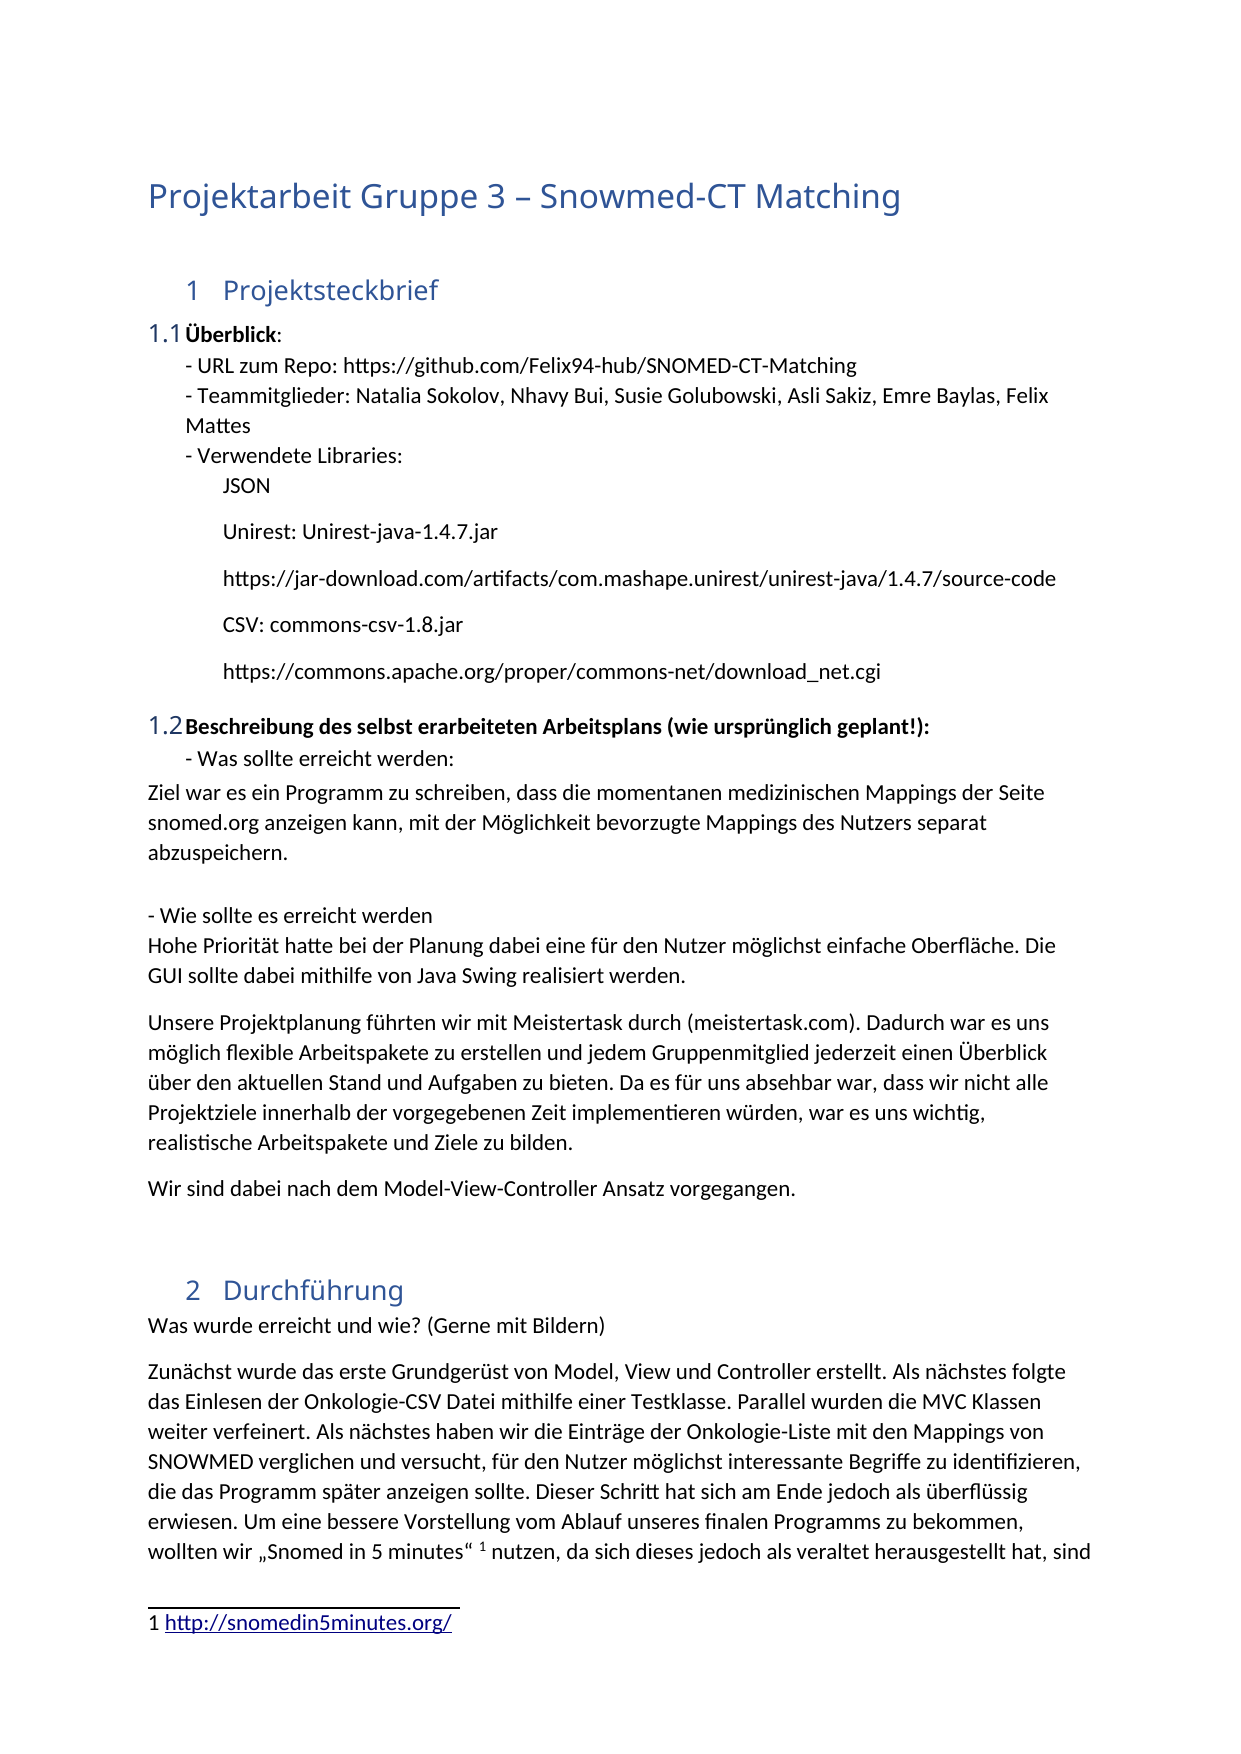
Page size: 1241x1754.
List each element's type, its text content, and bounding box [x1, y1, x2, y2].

text Wir sind dabei nach dem Model-View-Controller Ansatz vorgegangen. [148, 1174, 1093, 1202]
list Projektsteckbrief [185, 272, 1093, 309]
subtitle Ziel war es ein Programm zu schreiben, dass die momentanen medizinischen Mappings der Seite snomed.org anzeigen kann, mit der Möglichkeit bevorzugte Mappings des Nutzers separat abzuspeichern. [148, 778, 1093, 866]
text Unirest: Unirest-java-1.4.7.jar [148, 517, 1093, 546]
text Unsere Projektplanung führten wir mit Meistertask durch (meistertask.com). Dadurch war es uns möglich flexible Arbeitspakete zu erstellen und jedem Gruppenmitglied jederzeit einen Überblick über den aktuellen Stand und Aufgaben zu bieten. Da es für uns absehbar war, dass wir nicht alle Projektziele innerhalb der vorgegebenen Zeit implementieren würden, war es uns wichtig, realistische Arbeitspakete und Ziele zu bilden. [148, 1008, 1093, 1156]
text Zunächst wurde das erste Grundgerüst von Model, View und Controller erstellt. Als nächstes folgte das Einlesen der Onkologie-CSV Datei mithilfe einer Testklasse. Parallel wurden die MVC Klassen weiter verfeinert. Als nächstes haben wir die Einträge der Onkologie-Liste mit den Mappings von SNOWMED verglichen und versucht, für den Nutzer möglichst interessante Begriffe zu identifizieren, die das Programm später anzeigen sollte. Dieser Schritt hat sich am Ende jedoch als überflüssig erwiesen. Um eine bessere Vorstellung vom Ablauf unseres finalen Programms zu bekommen, wollten wir „Snomed in 5 minutes“ nutzen, da sich dieses jedoch als veraltet herausgestellt hat, sind [148, 1357, 1093, 1565]
text Hohe Priorität hatte bei der Planung dabei eine für den Nutzer möglichst einfache Oberfläche. Die GUI sollte dabei mithilfe von Java Swing realisiert werden. [148, 932, 1093, 989]
text CSV: commons-csv-1.8.jar [148, 611, 1093, 639]
list Durchführung [185, 1271, 1093, 1308]
subtitle - Wie sollte es erreicht werden [148, 872, 1093, 930]
text http://snomedin5minutes.org/ [148, 1608, 1093, 1636]
text Was wurde erreicht und wie? (Gerne mit Bildern) [148, 1311, 1093, 1339]
text https://commons.apache.org/proper/commons-net/download_net.cgi [148, 657, 1093, 685]
text https://jar-download.com/artifacts/com.mashape.unirest/unirest-java/1.4.7/source-code [148, 564, 1093, 592]
list Beschreibung des selbst erarbeiteten Arbeitsplans (wie ursprünglich geplant!): - Was sollte erreicht werden: [148, 708, 1093, 772]
subtitle Projektarbeit Gruppe 3 – Snowmed-CT Matching [148, 173, 1093, 218]
text JSON [148, 471, 1093, 499]
list Überblick: - URL zum Repo: https://github.com/Felix94-hub/SNOMED-CT-Matching - Teammitglieder: Natalia Sokolov, Nhavy Bui, Susie Golubowski, Asli Sakiz, Emre Baylas, Felix Mattes - Verwendete Libraries: [148, 315, 1093, 469]
